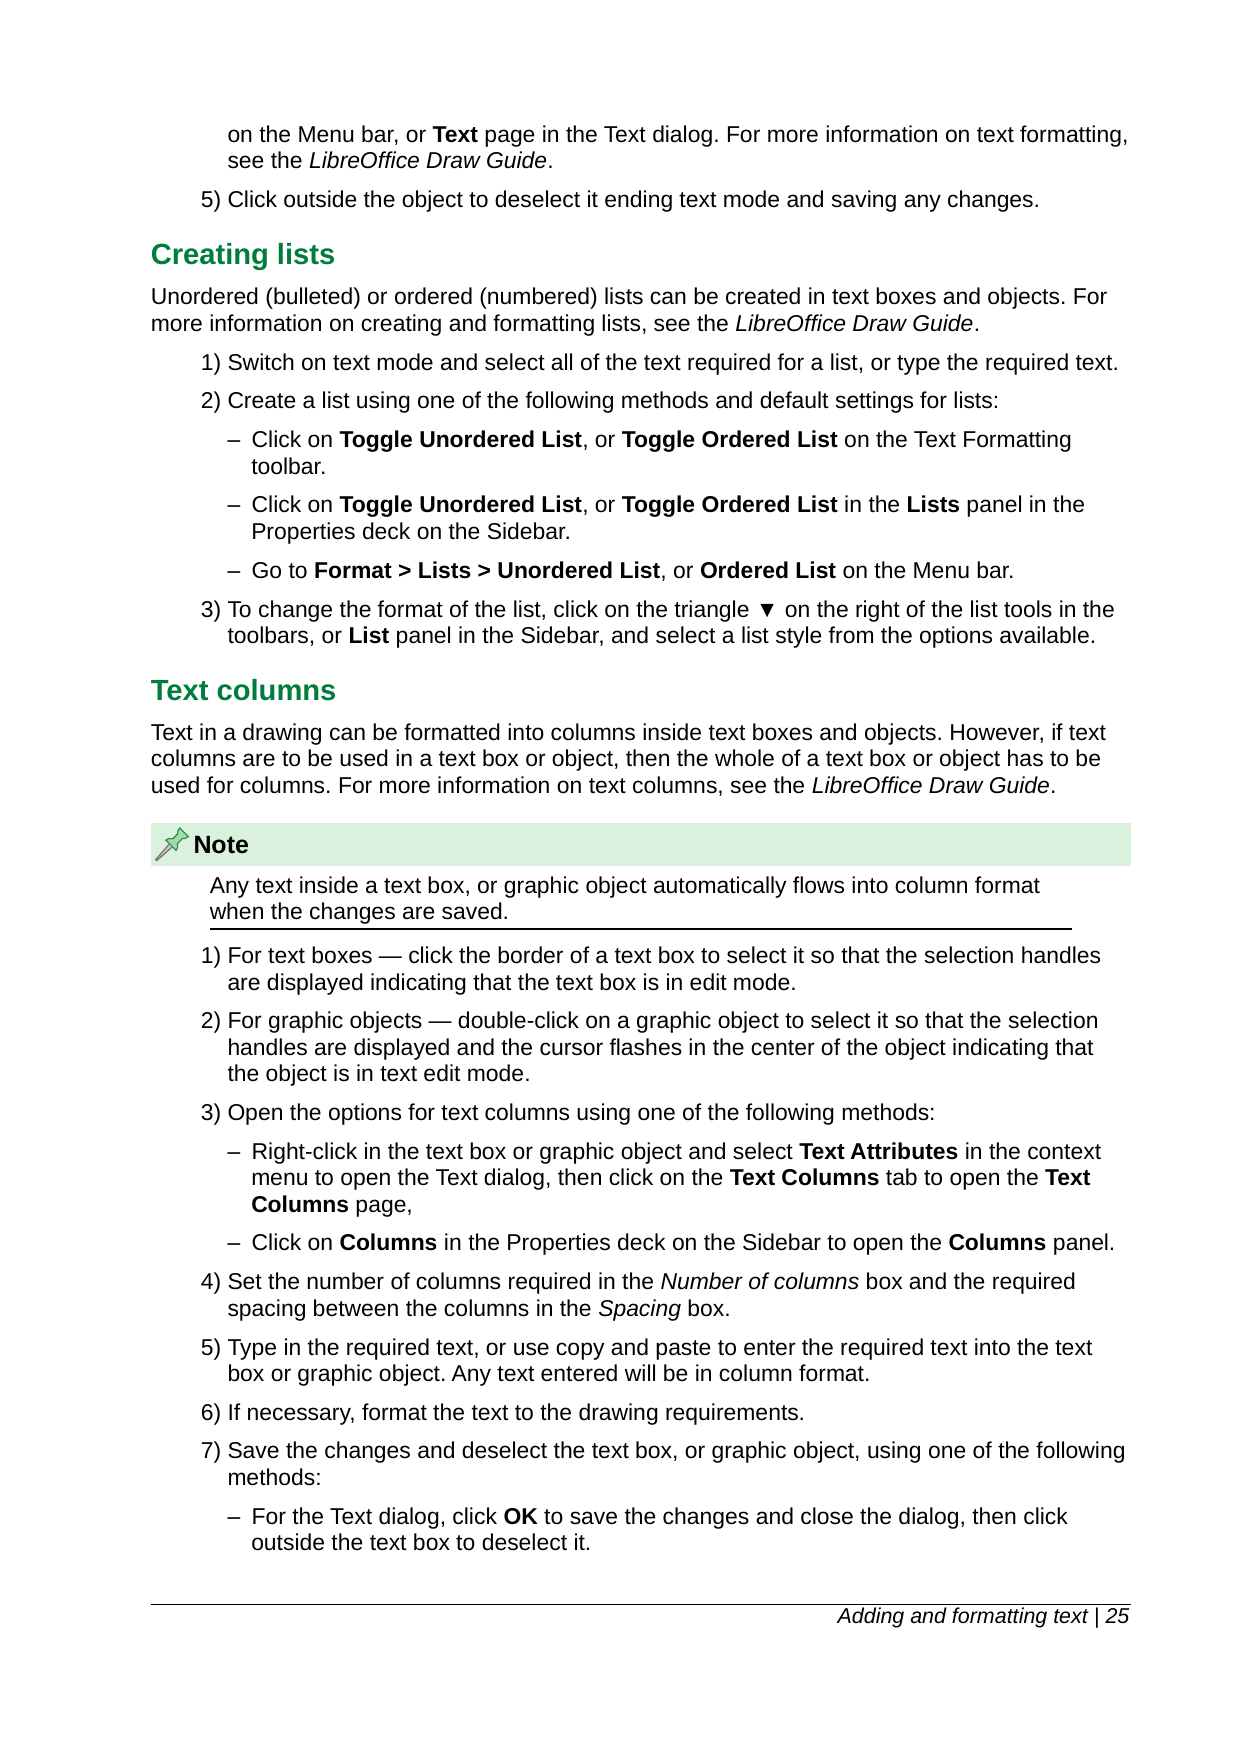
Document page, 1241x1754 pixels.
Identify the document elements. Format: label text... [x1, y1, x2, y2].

list If necessary, format the text to the drawing requirements. [227, 1399, 1131, 1425]
subtitle Note [151, 823, 1131, 866]
list Right-click in the text box or graphic object and select Text Attributes in the context menu to open the Text dialog, then click on the Text Columns tab to open the Text Columns page, [227, 1138, 1131, 1217]
text Any text inside a text box, or graphic object automatically flows into column format when the changes are saved. [209, 872, 1072, 930]
list Create a list using one of the following methods and default settings for lists: [227, 387, 1131, 414]
subtitle Creating lists [151, 237, 1131, 271]
list Unordered (bulleted) or ordered (numbered) lists can be created in text boxes and objects. For more information on creating and formatting lists, see the LibreOffice Draw Guide. [151, 283, 1131, 336]
list Set the number of columns required in the Number of columns box and the required spacing between the columns in the Spacing box. [227, 1268, 1131, 1321]
list Save the changes and deselect the text box, or graphic object, using one of the following methods: [227, 1437, 1131, 1490]
list Click on Columns in the Properties deck on the Sidebar to open the Columns panel. [227, 1229, 1131, 1256]
text Text in a drawing can be formatted into columns inside text boxes and objects. However, if text columns are to be used in a text box or object, then the whole of a text box or object has to be used for columns. For more information on text columns, see the LibreOffice Draw Guide. [151, 719, 1131, 798]
list Switch on text mode and select all of the text required for a list, or type the required text. [227, 348, 1131, 375]
list For graphic objects — double-click on a graphic object to select it so that the selection handles are displayed and the cursor flashes in the center of the object indicating that the object is in text edit mode. [227, 1007, 1131, 1086]
list For text boxes — click the border of a text box to select it so that the selection handles are displayed indicating that the text box is in edit mode. [227, 942, 1131, 995]
list To change the format of the list, click on the triangle ▼ on the right of the list tools in the toolbars, or List panel in the Sidebar, and select a list style from the options available. [227, 596, 1131, 648]
list Click outside the object to deselect it ending text mode and saving any changes. [227, 186, 1131, 213]
list Go to Format > Lists > Unordered List, or Ordered List on the Menu bar. [227, 557, 1131, 583]
list Click on Toggle Unordered List, or Toggle Ordered List on the Text Formatting toolbar. [227, 426, 1131, 479]
list For the Text dialog, click OK to save the changes and close the dialog, then click outside the text box to deselect it. [227, 1503, 1131, 1555]
list Type in the required text, or use copy and paste to enter the required text into the text box or graphic object. Any text entered will be in column format. [227, 1333, 1131, 1386]
list Open the options for text columns using one of the following methods: [227, 1099, 1131, 1125]
list Click on Toggle Unordered List, or Toggle Ordered List in the Lists panel in the Properties deck on the Sidebar. [227, 491, 1131, 544]
subtitle Text columns [151, 673, 1131, 707]
list on the Menu bar, or Text page in the Text dialog. For more information on text formatting, see the LibreOffice Draw Guide. [227, 121, 1131, 174]
